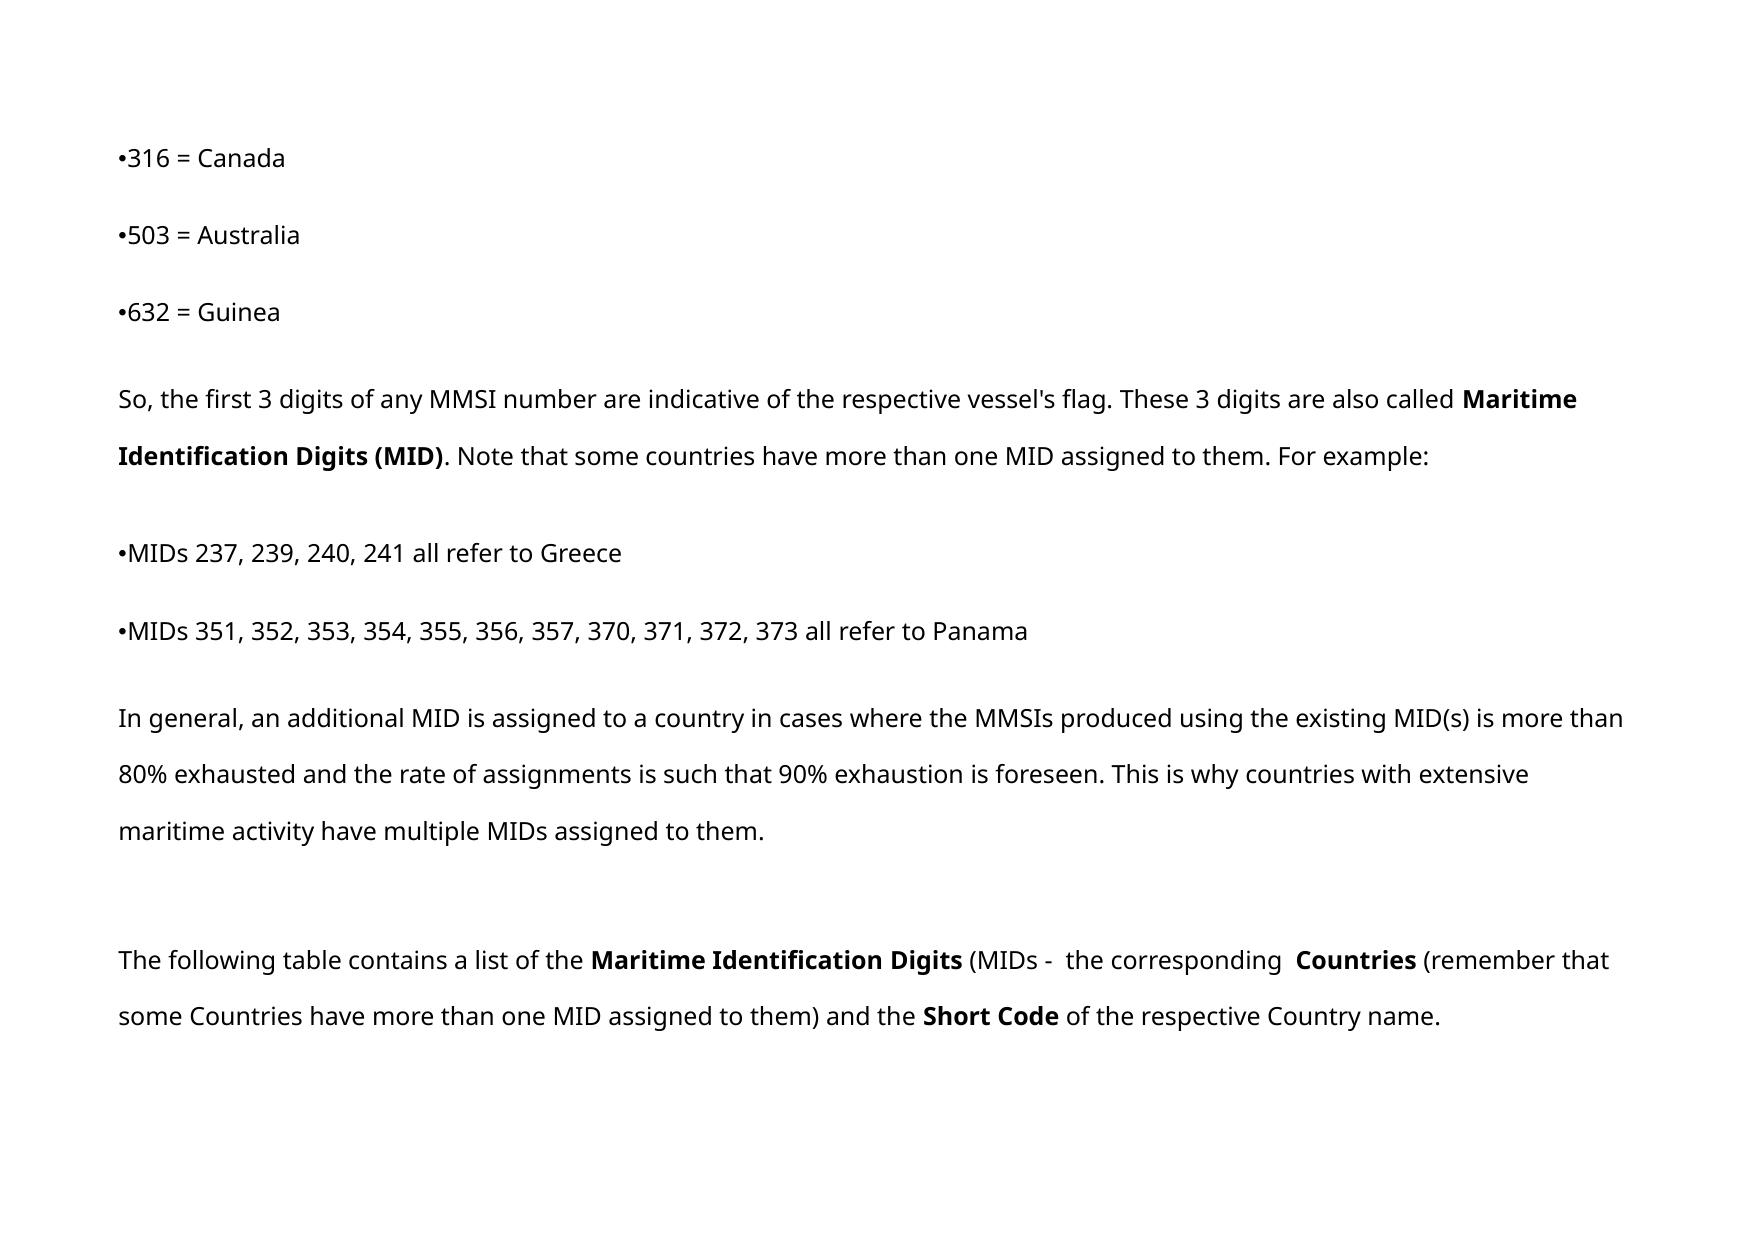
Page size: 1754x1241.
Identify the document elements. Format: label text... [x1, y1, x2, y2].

list MIDs 237, 239, 240, 241 all refer to Greece [118, 514, 1636, 570]
text In general, an additional MID is assigned to a country in cases where the MMSIs produced using the existing MID(s) is more than 80% exhausted and the rate of assignments is such that 90% exhaustion is foreseen. This is why countries with extensive maritime activity have multiple MIDs assigned to them. [118, 678, 1636, 847]
list 503 = Australia [118, 195, 1636, 251]
list 632 = Guinea [118, 272, 1636, 328]
text The following table contains a list of the Maritime Identification Digits (MIDs - the corresponding Countries (remember that some Countries have more than one MID assigned to them) and the Short Code of the respective Country name. [118, 920, 1636, 1033]
list MIDs 351, 352, 353, 354, 355, 356, 357, 370, 371, 372, 373 all refer to Panama [118, 591, 1636, 647]
text So, the first 3 digits of any MMSI number are indicative of the respective vessel's flag. These 3 digits are also called Maritime Identification Digits (MID). Note that some countries have more than one MID assigned to them. For example: [118, 360, 1636, 472]
list 316 = Canada [118, 118, 1636, 174]
